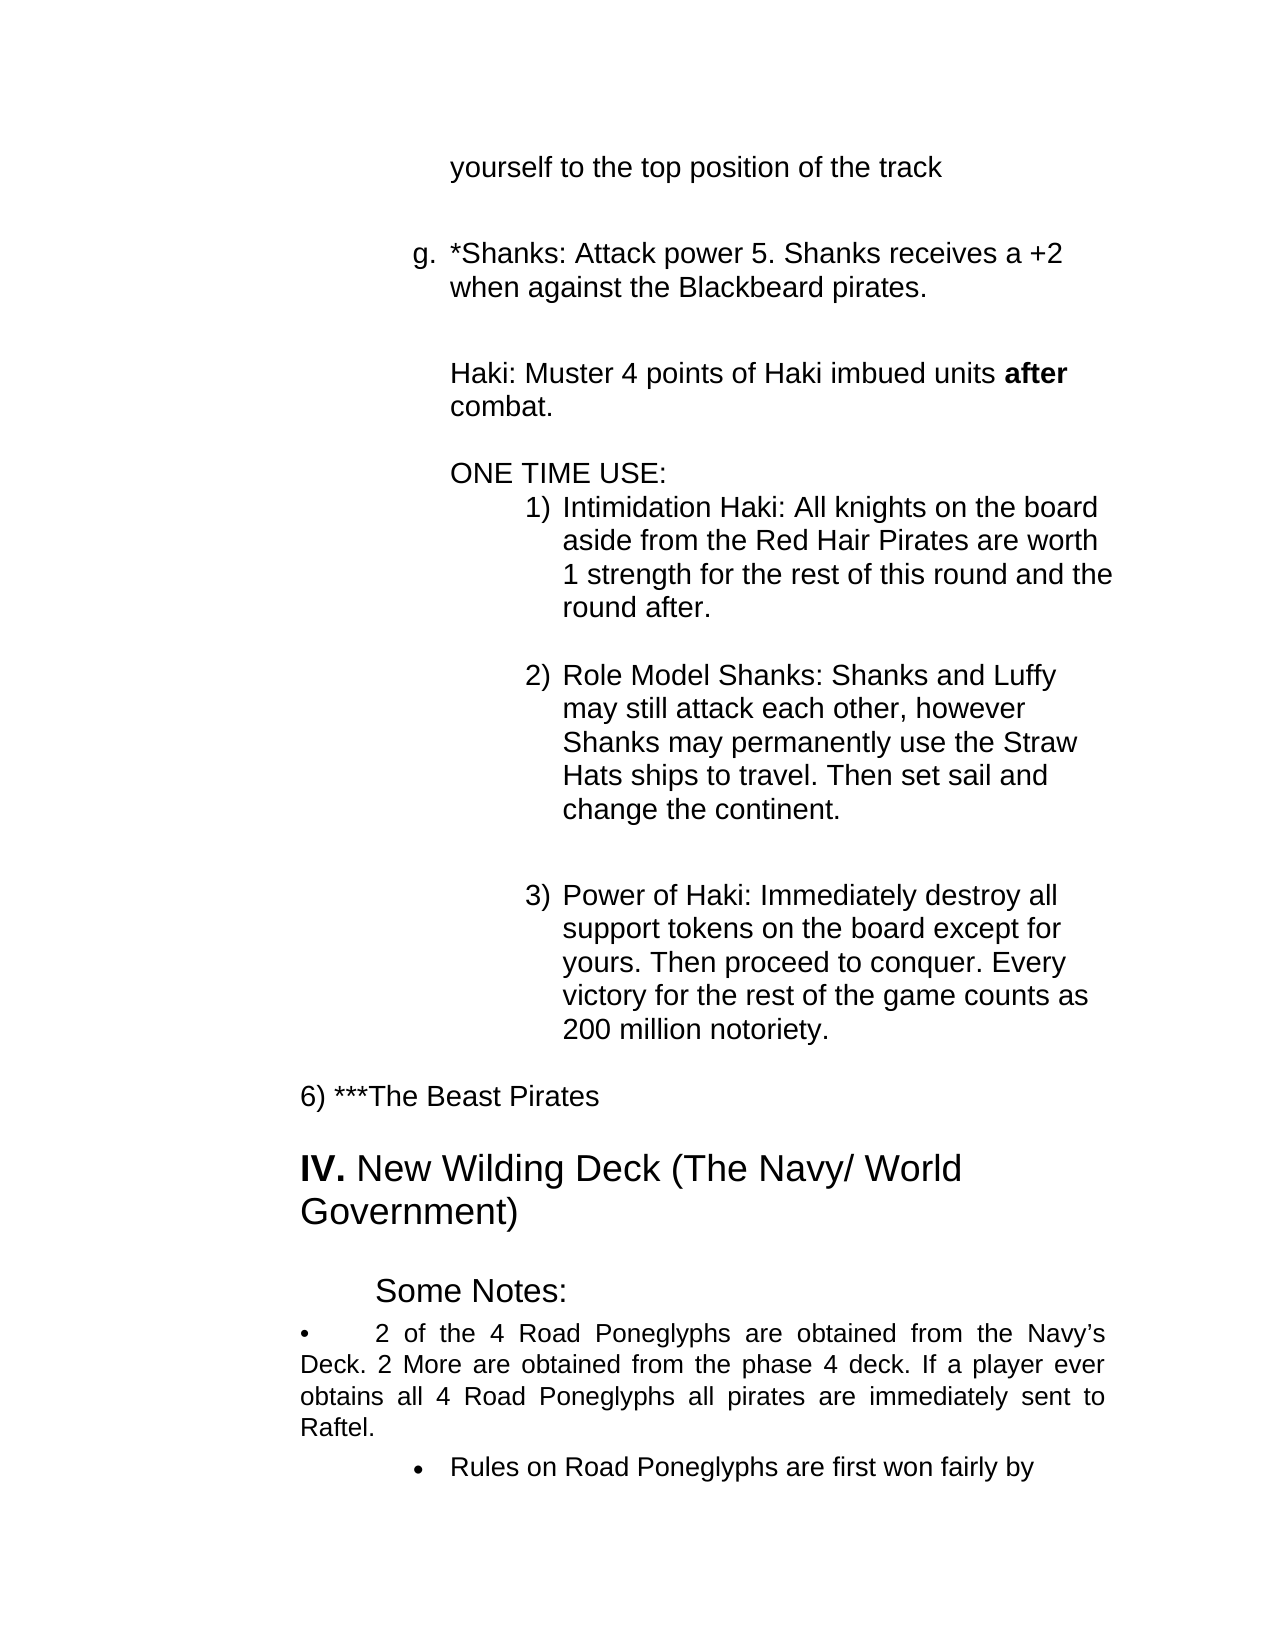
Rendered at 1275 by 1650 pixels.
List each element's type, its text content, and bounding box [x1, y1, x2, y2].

list Power of Haki: Immediately destroy all support tokens on the board except for yours. Then proceed to conquer. Every victory for the rest of the game counts as 200 million notoriety. [525, 878, 1119, 1045]
list Rules on Road Poneglyphs are first won fairly by [412, 1451, 1119, 1482]
list Intimidation Haki: All knights on the board aside from the Red Hair Pirates are worth 1 strength for the rest of this round and the round after. [525, 490, 1119, 624]
text IV. New Wilding Deck (The Navy/ World Government) [300, 1146, 1119, 1232]
list *Shanks: Attack power 5. Shanks receives a +2 when against the Blackbeard pirates. [412, 236, 1119, 303]
text Haki: Muster 4 points of Haki imbued units after combat. [450, 356, 1119, 423]
text Some Notes: [375, 1271, 1119, 1309]
list Role Model Shanks: Shanks and Luffy may still attack each other, however Shanks may permanently use the Straw Hats ships to travel. Then set sail and change the continent. [525, 657, 1119, 825]
list 2 of the 4 Road Poneglyphs are obtained from the Navy’s Deck. 2 More are obtained from the phase 4 deck. If a player ever obtains all 4 Road Poneglyphs all pirates are immediately sent to Raftel. [300, 1318, 1106, 1442]
text ONE TIME USE: [450, 456, 1119, 490]
text 6) ***The Beast Pirates [300, 1079, 1119, 1112]
text yourself to the top position of the track [450, 150, 1119, 183]
